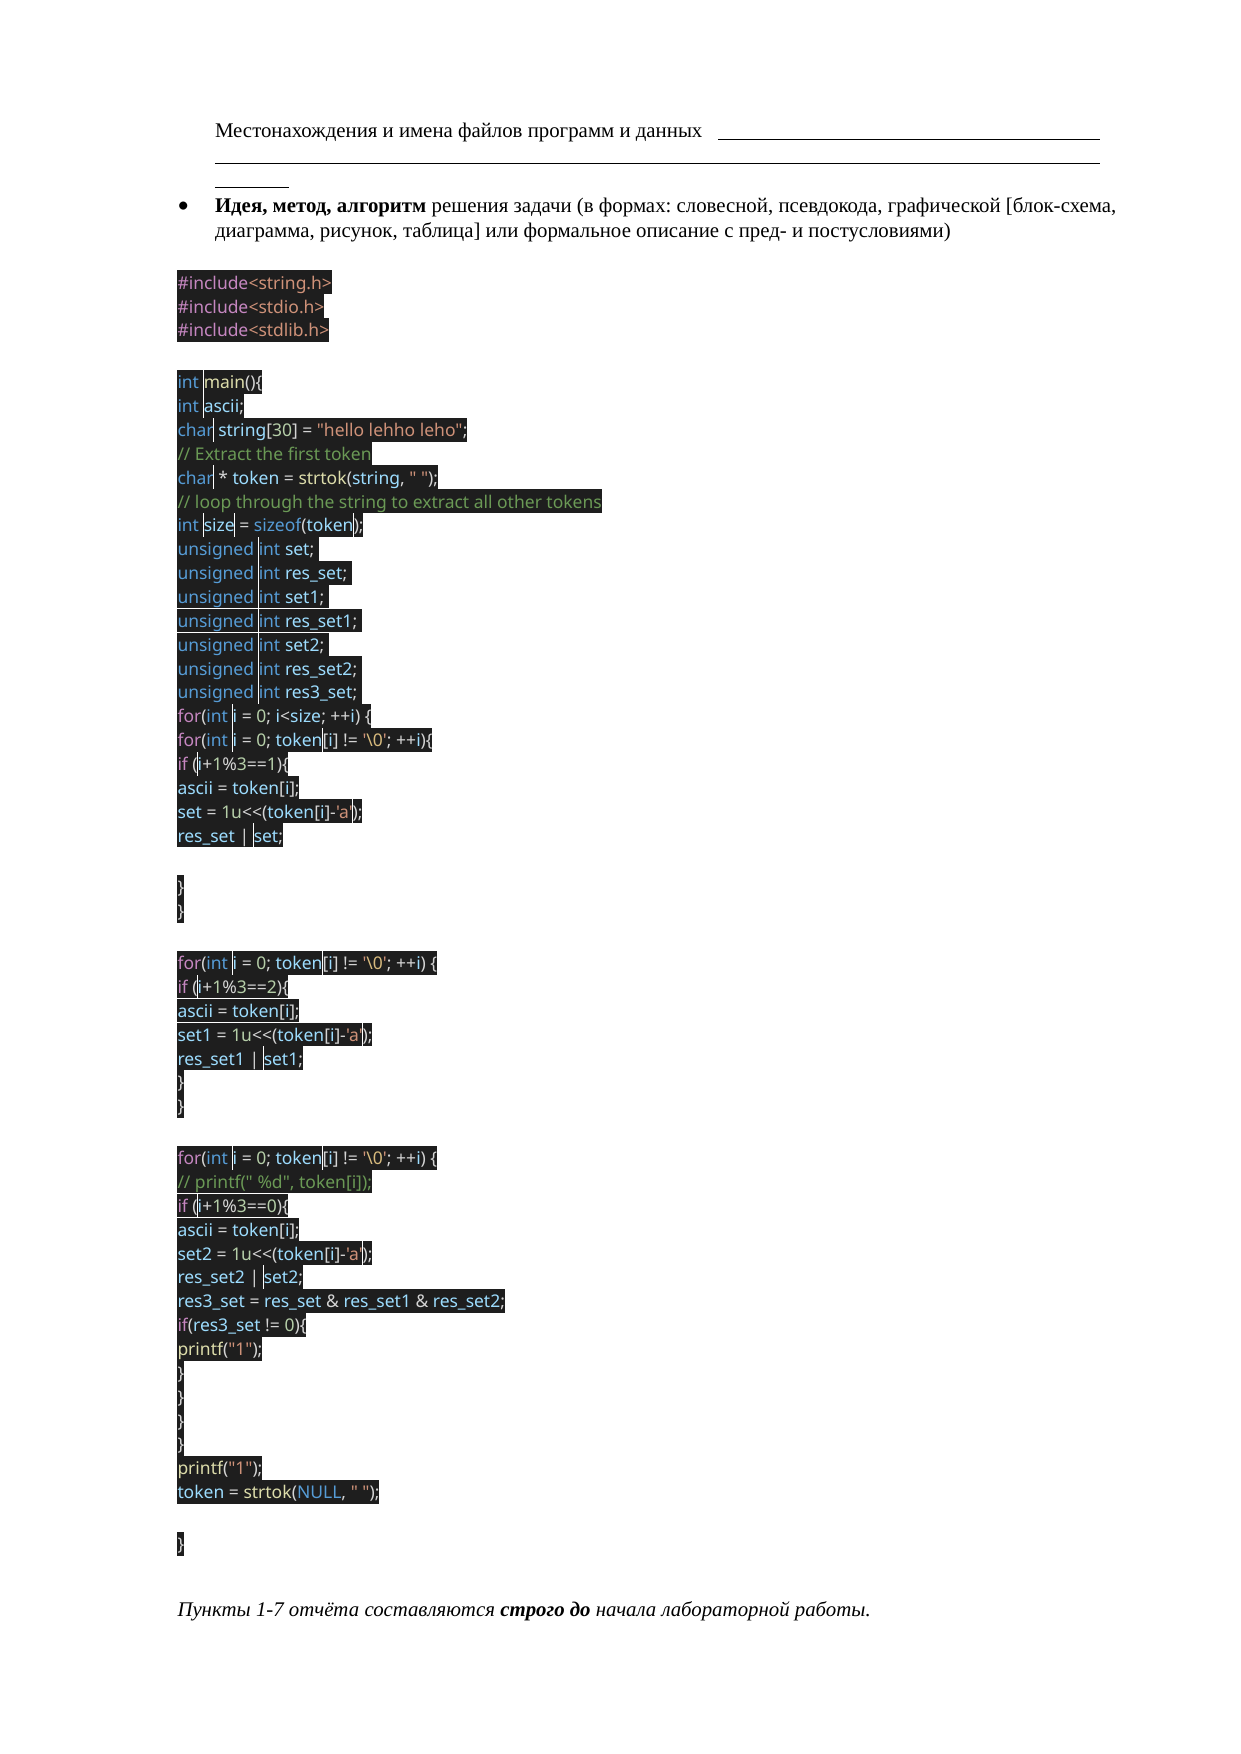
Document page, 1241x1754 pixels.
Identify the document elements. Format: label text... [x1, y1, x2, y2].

text } [177, 1408, 1152, 1432]
text } [177, 875, 1152, 899]
text } [177, 899, 1152, 923]
text unsigned int res_set; [177, 561, 1152, 585]
text unsigned int set1; [177, 585, 1152, 608]
text int ascii; [177, 394, 1152, 418]
text // printf(" %d", token[i]); [177, 1170, 1152, 1193]
text int main(){ [177, 370, 1152, 394]
text } [177, 1532, 1152, 1556]
text if(res3_set != 0){ [177, 1313, 1152, 1337]
text ascii = token[i]; [177, 776, 1152, 799]
text set = 1u<<(token[i]-'a'); [177, 799, 1152, 823]
text Пункты 1-7 отчёта составляются строго до начала лабораторной работы. [177, 1597, 1152, 1621]
text printf("1"); [177, 1456, 1152, 1480]
text // loop through the string to extract all other tokens [177, 489, 1152, 513]
text char string[30] = "hello lehho leho"; [177, 418, 1152, 442]
text } [177, 1432, 1152, 1456]
text token = strtok(NULL, " "); [177, 1480, 1152, 1504]
text res_set | set; [177, 823, 1152, 847]
text res_set2 | set2; [177, 1265, 1152, 1289]
text #include<stdio.h> [177, 294, 1152, 318]
text #include<stdlib.h> [177, 318, 1152, 342]
text res3_set = res_set & res_set1 & res_set2; [177, 1289, 1152, 1313]
text if (i+1%3==2){ [177, 975, 1152, 998]
text ascii = token[i]; [177, 998, 1152, 1022]
text for(int i = 0; token[i] != '\0'; ++i) { [177, 1146, 1152, 1170]
text unsigned int res_set2; [177, 656, 1152, 680]
text } [177, 1094, 1152, 1118]
text unsigned int res_set1; [177, 608, 1152, 632]
text char * token = strtok(string, " "); [177, 465, 1152, 489]
text for(int i = 0; token[i] != '\0'; ++i) { [177, 951, 1152, 975]
text } [177, 1070, 1152, 1094]
text } [177, 1384, 1152, 1408]
text set2 = 1u<<(token[i]-'a'); [177, 1241, 1152, 1265]
text for(int i = 0; i<size; ++i) { [177, 704, 1152, 728]
text unsigned int set; [177, 537, 1152, 561]
text #include<string.h> [177, 270, 1152, 294]
text unsigned int res3_set; [177, 680, 1152, 704]
text ascii = token[i]; [177, 1217, 1152, 1241]
list Идея, метод, алгоритм решения задачи (в формах: словесной, псевдокода, графической [блок-схема, диаграмма, рисунок, таблица] или формальное описание с пред- и постусловиями) [177, 190, 1152, 242]
text res_set1 | set1; [177, 1046, 1152, 1070]
text Местонахождения и имена файлов программ и данных [215, 118, 1152, 190]
text } [177, 1361, 1152, 1384]
text if (i+1%3==0){ [177, 1193, 1152, 1217]
text unsigned int set2; [177, 632, 1152, 656]
text set1 = 1u<<(token[i]-'a'); [177, 1022, 1152, 1046]
text for(int i = 0; token[i] != '\0'; ++i){ [177, 728, 1152, 752]
text printf("1"); [177, 1337, 1152, 1361]
text if (i+1%3==1){ [177, 752, 1152, 776]
text int size = sizeof(token); [177, 513, 1152, 537]
text // Extract the first token [177, 442, 1152, 465]
